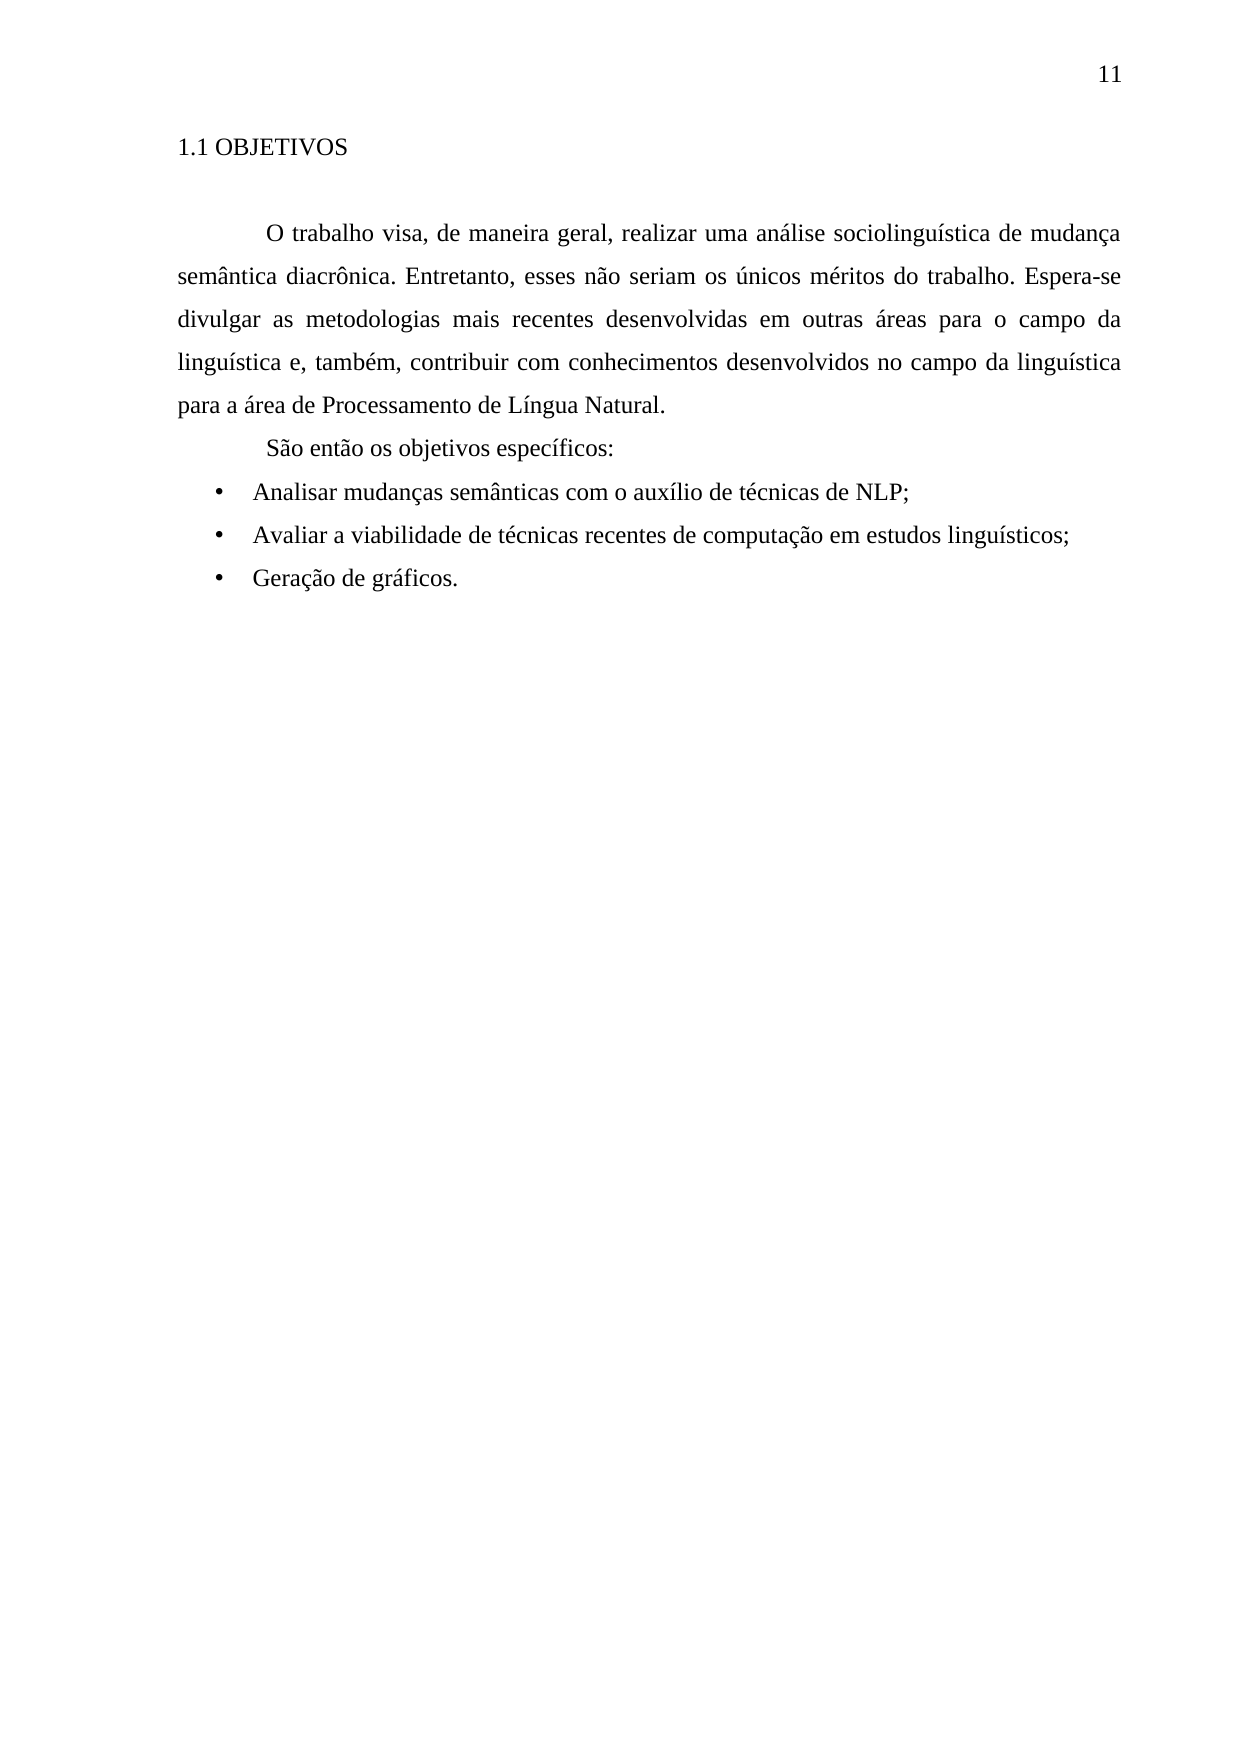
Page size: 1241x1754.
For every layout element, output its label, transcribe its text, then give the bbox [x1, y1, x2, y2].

subtitle 1.1 Objetivos [177, 132, 1122, 160]
list Analisar mudanças semânticas com o auxílio de técnicas de NLP; [215, 477, 1122, 505]
text O trabalho visa, de maneira geral, realizar uma análise sociolinguística de mudança semântica diacrônica. Entretanto, esses não seriam os únicos méritos do trabalho. Espera-se divulgar as metodologias mais recentes desenvolvidas em outras áreas para o campo da linguística e, também, contribuir com conhecimentos desenvolvidos no campo da linguística para a área de Processamento de Língua Natural. [177, 218, 1122, 419]
text São então os objetivos específicos: [177, 433, 1122, 462]
list Avaliar a viabilidade de técnicas recentes de computação em estudos linguísticos; [215, 520, 1122, 548]
list Geração de gráficos. [215, 563, 1122, 592]
